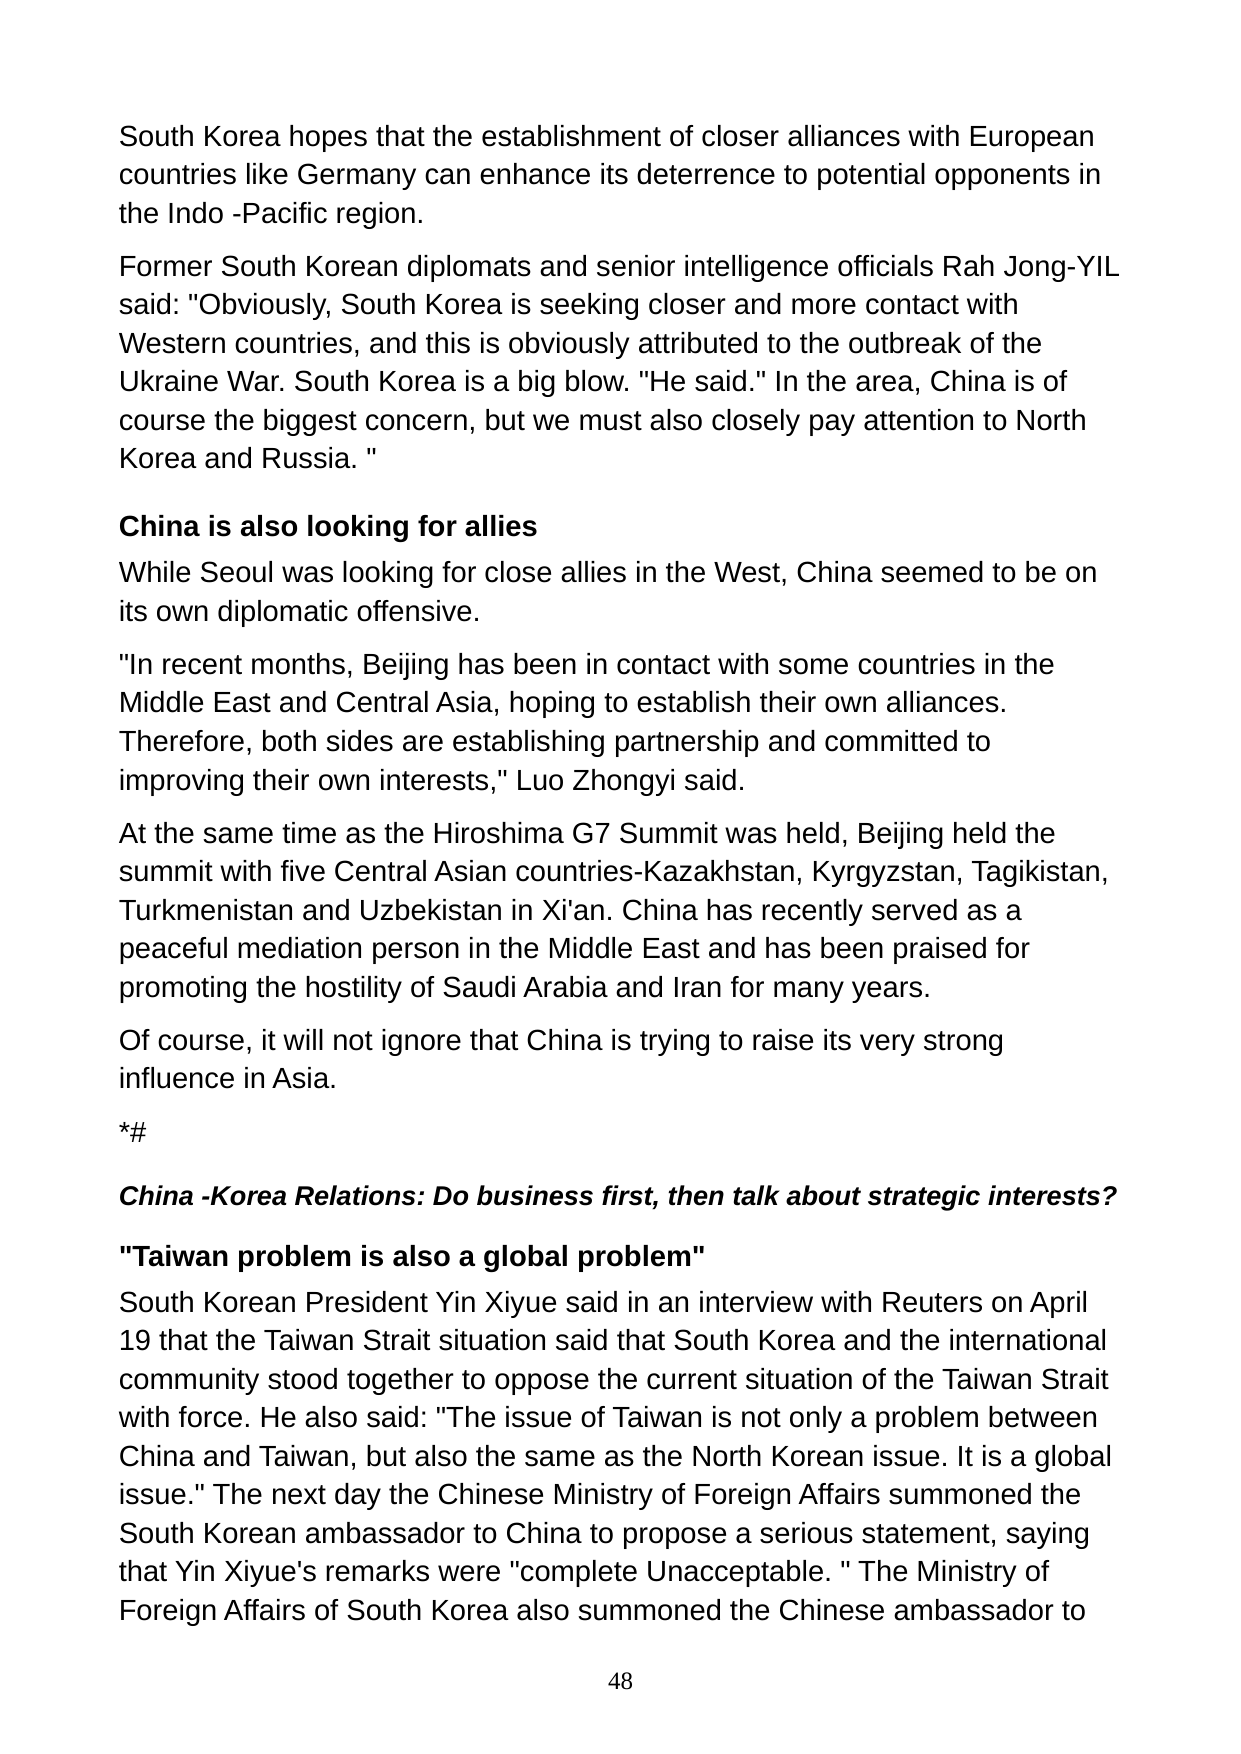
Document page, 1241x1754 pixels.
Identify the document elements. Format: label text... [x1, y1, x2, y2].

subtitle China is also looking for allies [118, 509, 1122, 543]
text At the same time as the Hiroshima G7 Summit was held, Beijing held the summit with five Central Asian countries-Kazakhstan, Kyrgyzstan, Tagikistan, Turkmenistan and Uzbekistan in Xi'an. China has recently served as a peaceful mediation person in the Middle East and has been praised for promoting the hostility of Saudi Arabia and Iran for many years. [118, 816, 1122, 1003]
text South Korea hopes that the establishment of closer alliances with European countries like Germany can enhance its deterrence to potential opponents in the Indo -Pacific region. [118, 118, 1122, 229]
text *# [118, 1114, 1122, 1148]
text Former South Korean diplomats and senior intelligence officials Rah Jong-YIL said: "Obviously, South Korea is seeking closer and more contact with Western countries, and this is obviously attributed to the outbreak of the Ukraine War. South Korea is a big blow. "He said." In the area, China is of course the biggest concern, but we must also closely pay attention to North Korea and Russia. " [118, 249, 1122, 475]
subtitle "Taiwan problem is also a global problem" [118, 1238, 1122, 1272]
subtitle China -Korea Relations: Do business first, then talk about strategic interests? [118, 1180, 1122, 1211]
text Of course, it will not ignore that China is trying to raise its very strong influence in Asia. [118, 1023, 1122, 1095]
text "In recent months, Beijing has been in contact with some countries in the Middle East and Central Asia, hoping to establish their own alliances. Therefore, both sides are establishing partnership and committed to improving their own interests," Luo Zhongyi said. [118, 647, 1122, 796]
text While Seoul was looking for close allies in the West, China seemed to be on its own diplomatic offensive. [118, 555, 1122, 627]
text South Korean President Yin Xiyue said in an interview with Reuters on April 19 that the Taiwan Strait situation said that South Korea and the international community stood together to oppose the current situation of the Taiwan Strait with force. He also said: "The issue of Taiwan is not only a problem between China and Taiwan, but also the same as the North Korean issue. It is a global issue." The next day the Chinese Ministry of Foreign Affairs summoned the South Korean ambassador to China to propose a serious statement, saying that Yin Xiyue's remarks were "complete Unacceptable. " The Ministry of Foreign Affairs of South Korea also summoned the Chinese ambassador to [118, 1284, 1122, 1626]
